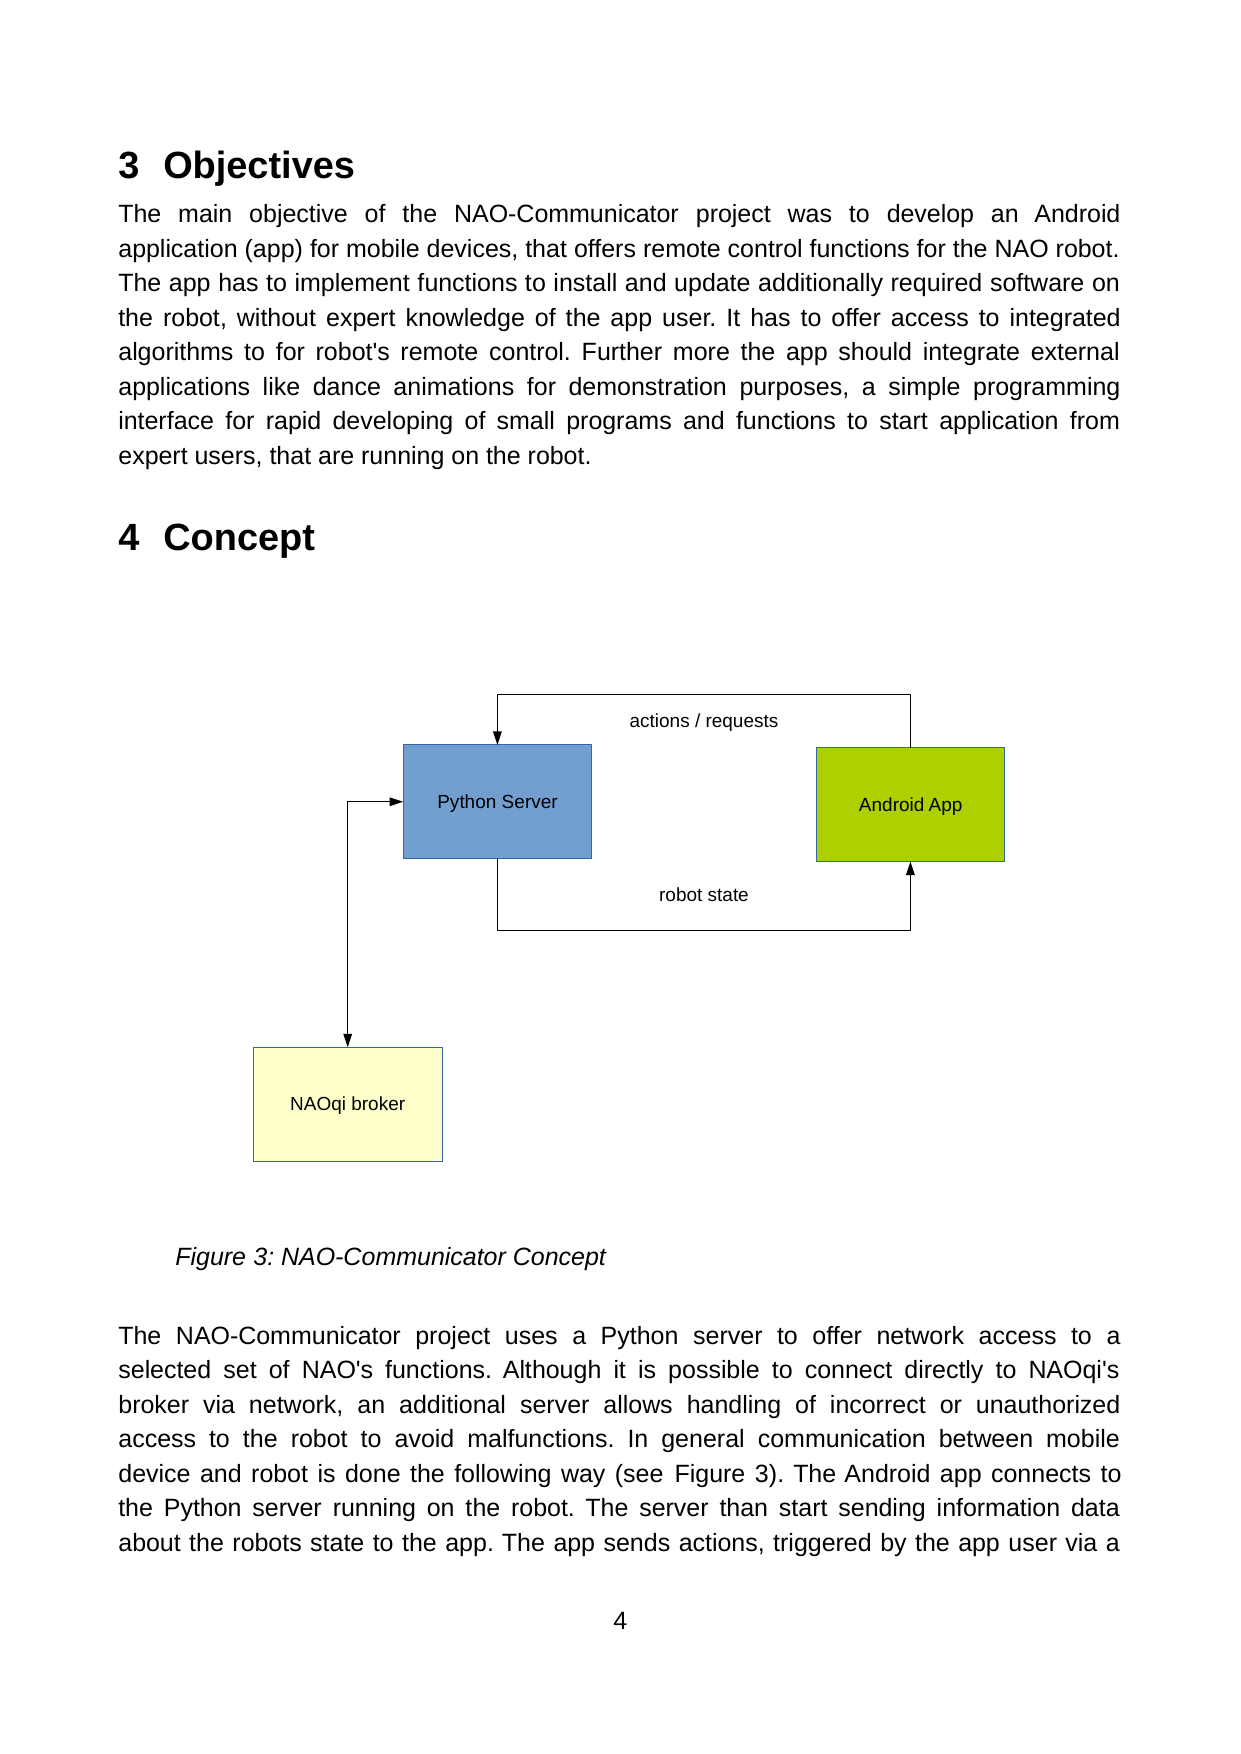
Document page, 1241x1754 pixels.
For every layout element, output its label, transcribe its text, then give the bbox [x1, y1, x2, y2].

text The main objective of the NAO-Communicator project was to develop an Android application (app) for mobile devices, that offers remote control functions for the NAO robot. The app has to implement functions to install and update additionally required software on the robot, without expert knowledge of the app user. It has to offer access to integrated algorithms to for robot's remote control. Further more the app should integrate external applications like dance animations for demonstration purposes, a simple programming interface for rapid developing of small programs and functions to start application from expert users, that are running on the robot. [118, 199, 1122, 469]
subtitle Objectives [118, 143, 1122, 187]
text Figure 3: NAO-Communicator Concept [175, 613, 1065, 1271]
text The NAO-Communicator project uses a Python server to offer network access to a selected set of NAO's functions. Although it is possible to connect directly to NAOqi's broker via network, an additional server allows handling of incorrect or unauthorized access to the robot to avoid malfunctions. In general communication between mobile device and robot is done the following way (see Figure 3). The Android app connects to the Python server running on the robot. The server than start sending information data about the robots state to the app. The app sends actions, triggered by the app user via a [118, 1321, 1122, 1556]
subtitle Concept [118, 515, 1122, 558]
